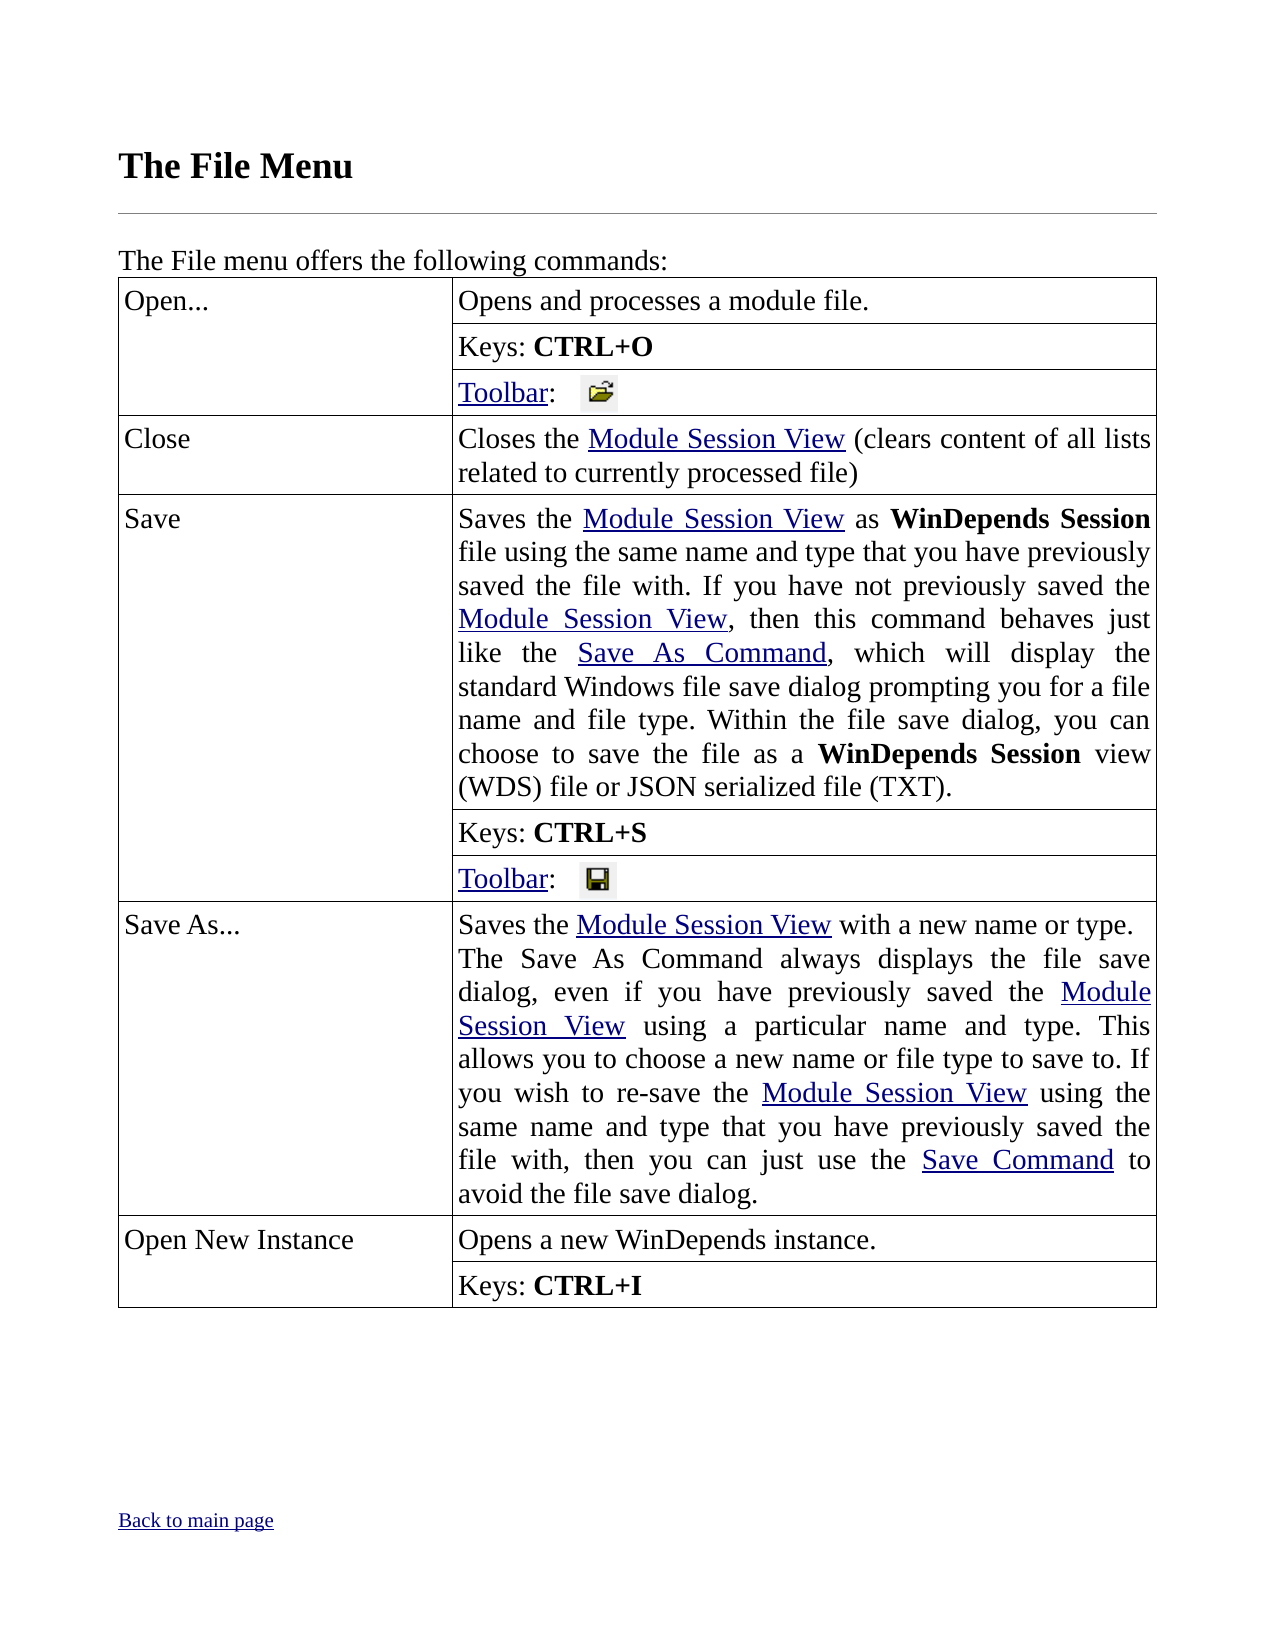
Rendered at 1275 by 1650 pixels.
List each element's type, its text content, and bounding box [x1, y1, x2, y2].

table_header Open... [119, 278, 452, 415]
table_cell Saves the Module Session View as WinDepends Session file using the same name and type that you have previously saved the file with. If you have not previously saved the Module Session View, then this command behaves just like the Save As Command, which will display the standard Windows file save dialog prompting you for a file name and file type. Within the file save dialog, you can choose to save the file as a WinDepends Session view (WDS) file or JSON serialized file (TXT). [453, 495, 1156, 809]
table_cell Opens a new WinDepends instance. [453, 1216, 1156, 1261]
text The File menu offers the following commands: [118, 243, 1157, 277]
table_header Opens and processes a module file. [453, 278, 1156, 323]
picture [580, 375, 618, 413]
subtitle The File Menu [118, 143, 1157, 186]
table_cell Toolbar: [453, 856, 1156, 901]
table_cell Closes the Module Session View (clears content of all lists related to currently processed file) [453, 416, 1156, 494]
table_cell Close [119, 416, 452, 494]
table_cell Keys: CTRL+S [453, 810, 1156, 855]
table_cell Keys: CTRL+O [453, 324, 1156, 369]
table_cell Save As... [119, 902, 452, 1215]
table_cell Saves the Module Session View with a new name or type. The Save As Command always displays the file save dialog, even if you have previously saved the Module Session View using a particular name and type. This allows you to choose a new name or file type to save to. If you wish to re-save the Module Session View using the same name and type that you have previously saved the file with, then you can just use the Save Command to avoid the file save dialog. [453, 902, 1156, 1215]
picture [579, 862, 617, 900]
table_cell Save [119, 495, 452, 901]
table_cell Keys: CTRL+I [453, 1262, 1156, 1307]
table_cell Open New Instance [119, 1216, 452, 1307]
table_cell Toolbar: [453, 370, 1156, 415]
